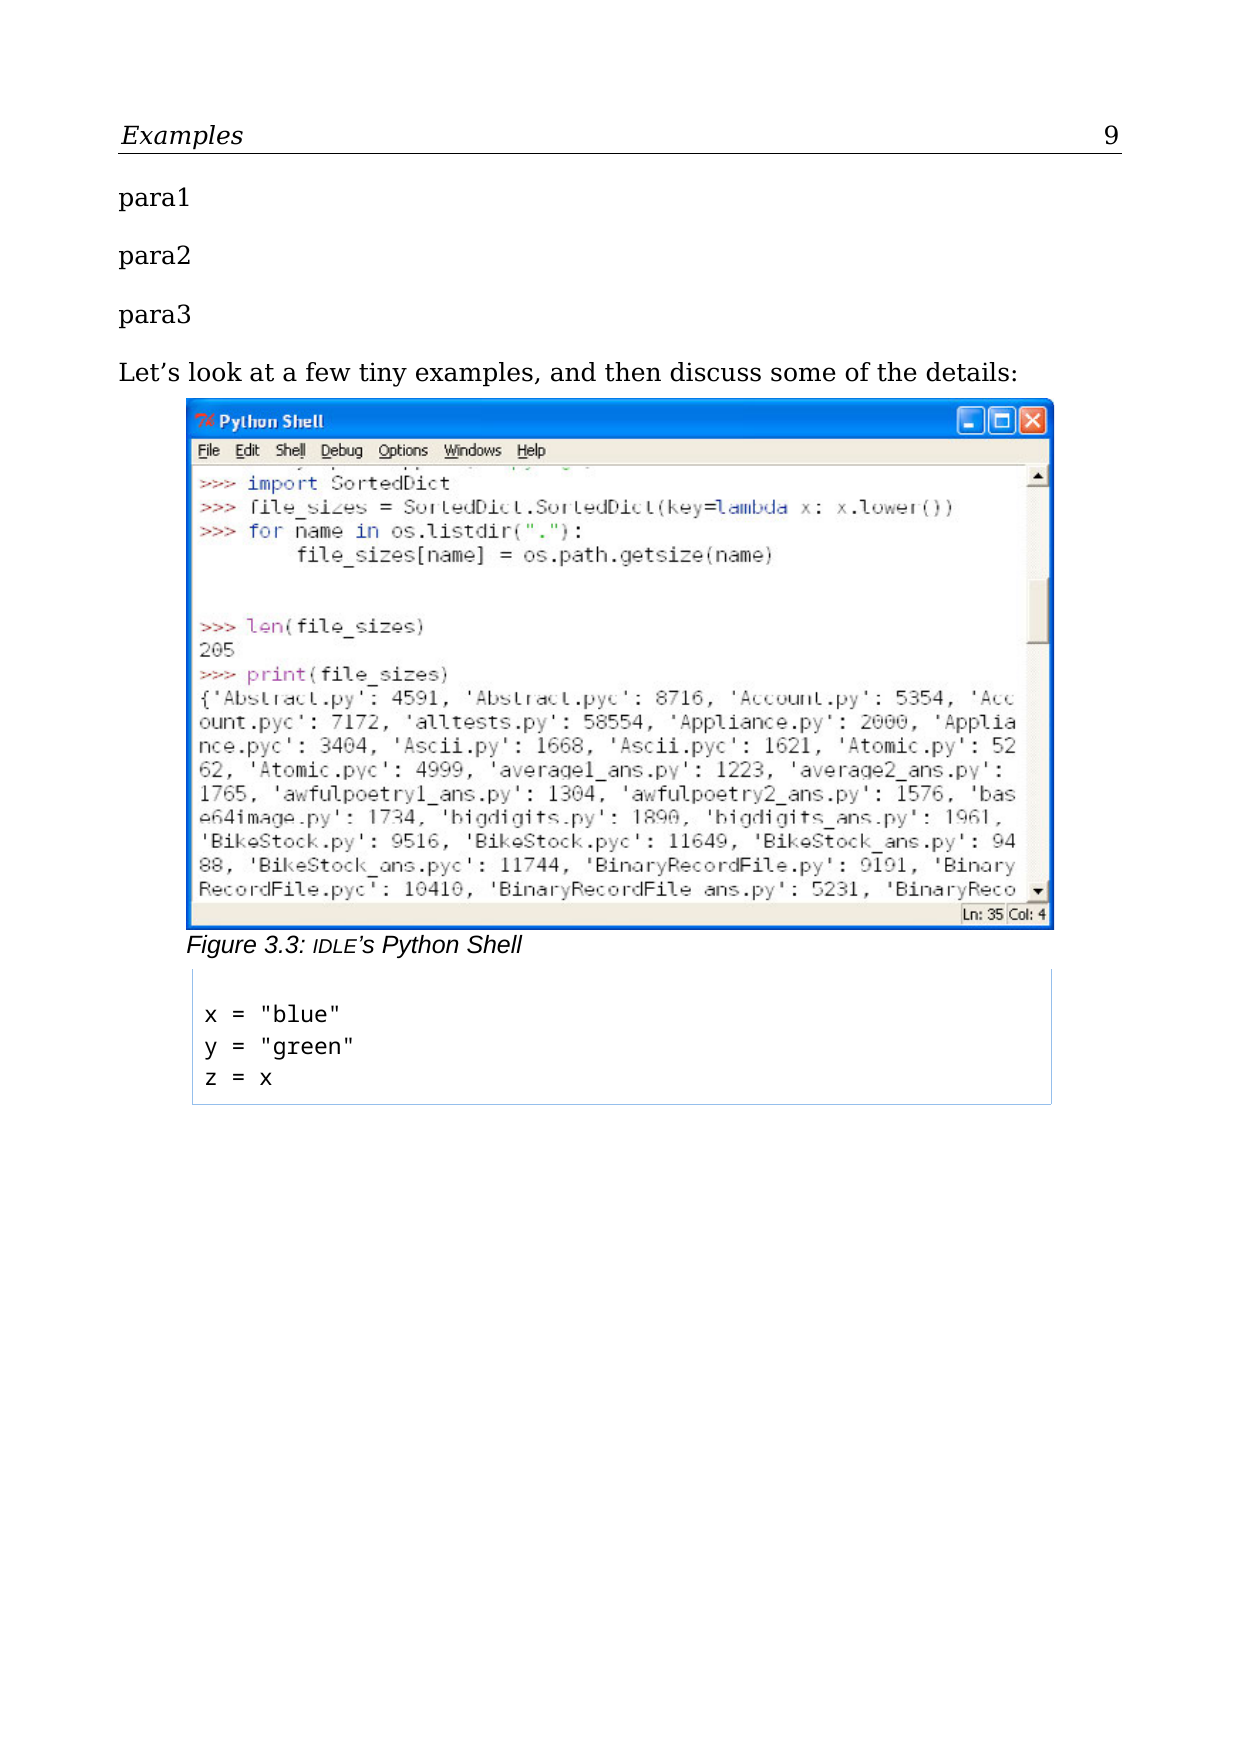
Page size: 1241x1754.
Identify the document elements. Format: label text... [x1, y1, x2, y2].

text para3 [118, 300, 1122, 329]
text [186, 959, 1054, 969]
text z = x [193, 1049, 1051, 1104]
text x = "blue" [193, 969, 1051, 1018]
text para1 [118, 183, 1122, 212]
picture [186, 398, 1055, 930]
text Figure 3.3: idle’s Python Shell [186, 930, 1054, 959]
text Let’s look at a few tiny examples, and then discuss some of the details: [118, 359, 1122, 388]
text y = "green" [193, 1018, 1051, 1049]
text para2 [118, 241, 1122, 271]
